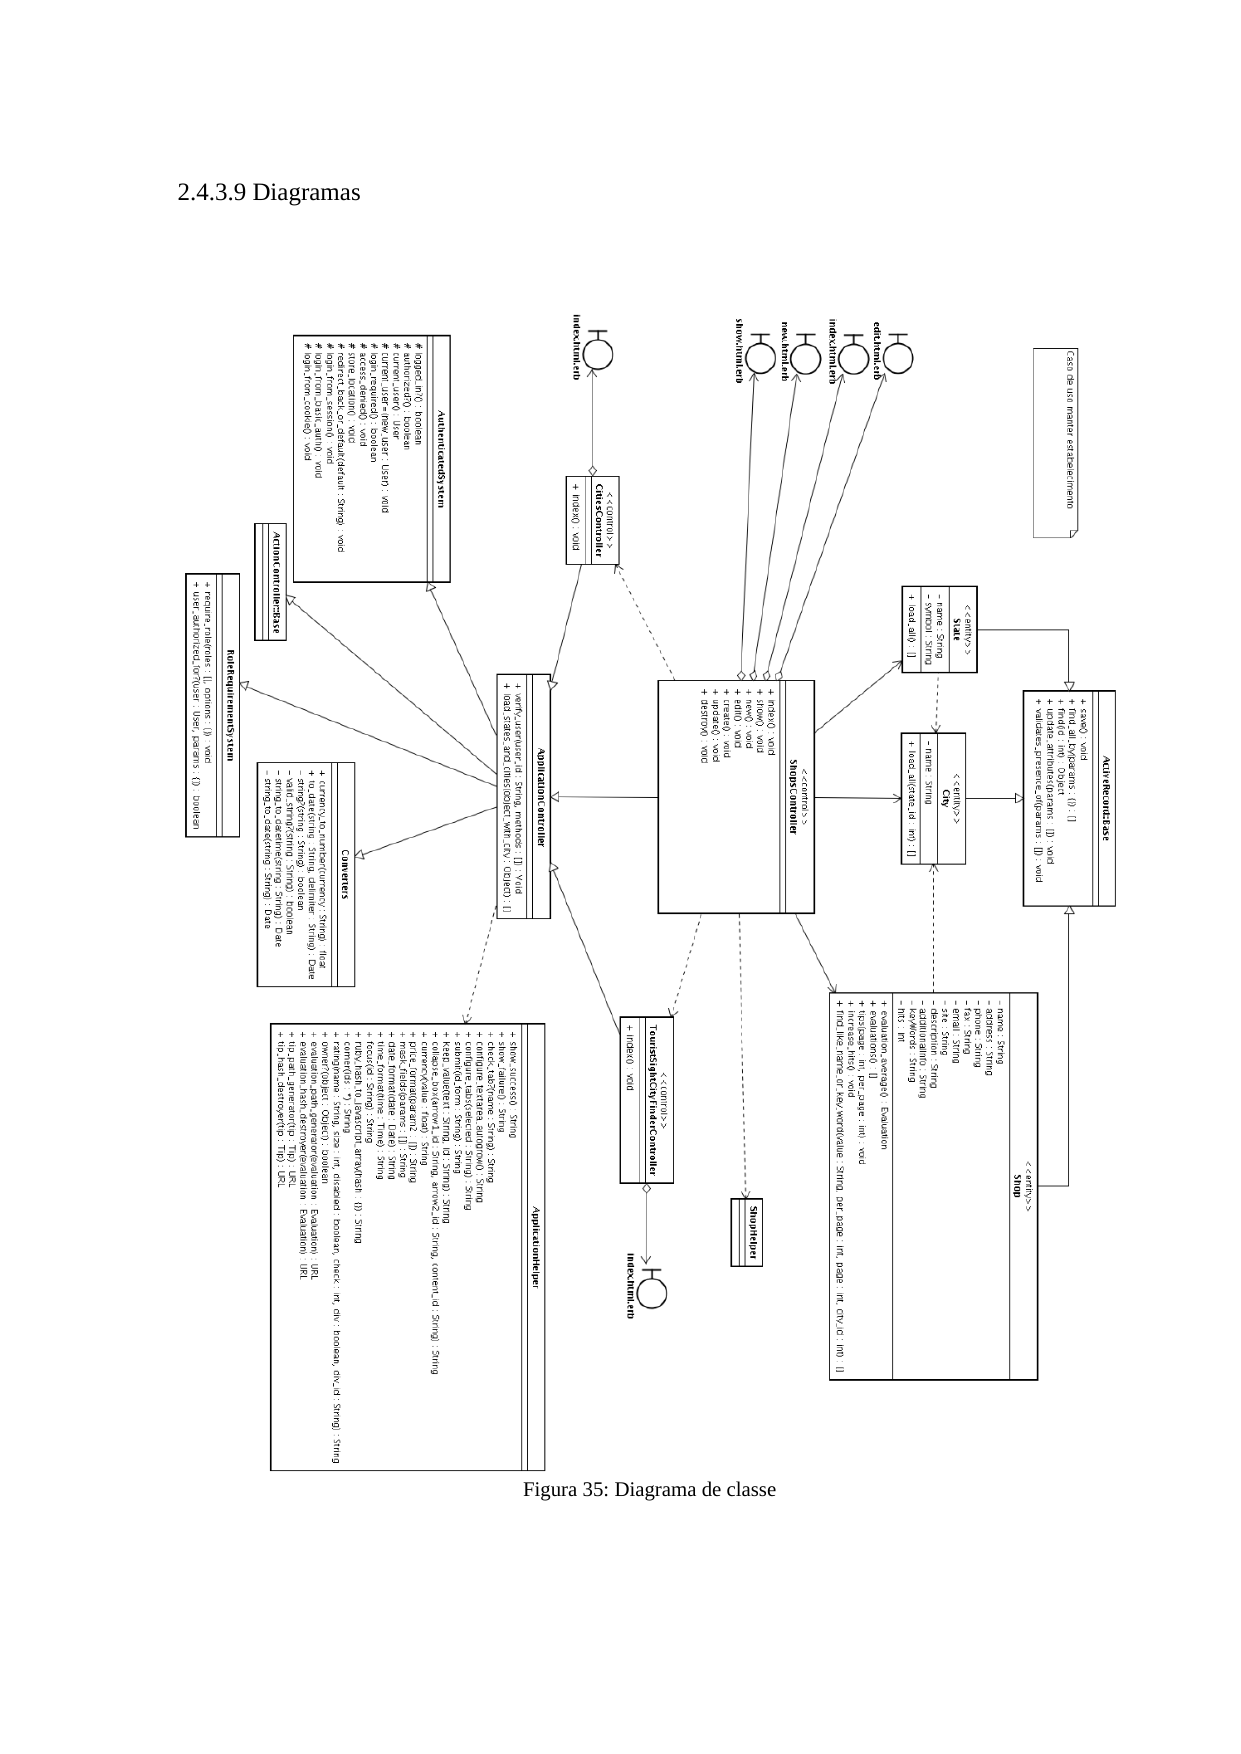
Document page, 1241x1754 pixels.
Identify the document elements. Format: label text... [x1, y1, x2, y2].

subtitle Diagramas [177, 177, 1122, 206]
picture [180, 308, 1121, 1476]
text Figura 35: Diagrama de classe [178, 319, 1121, 1501]
